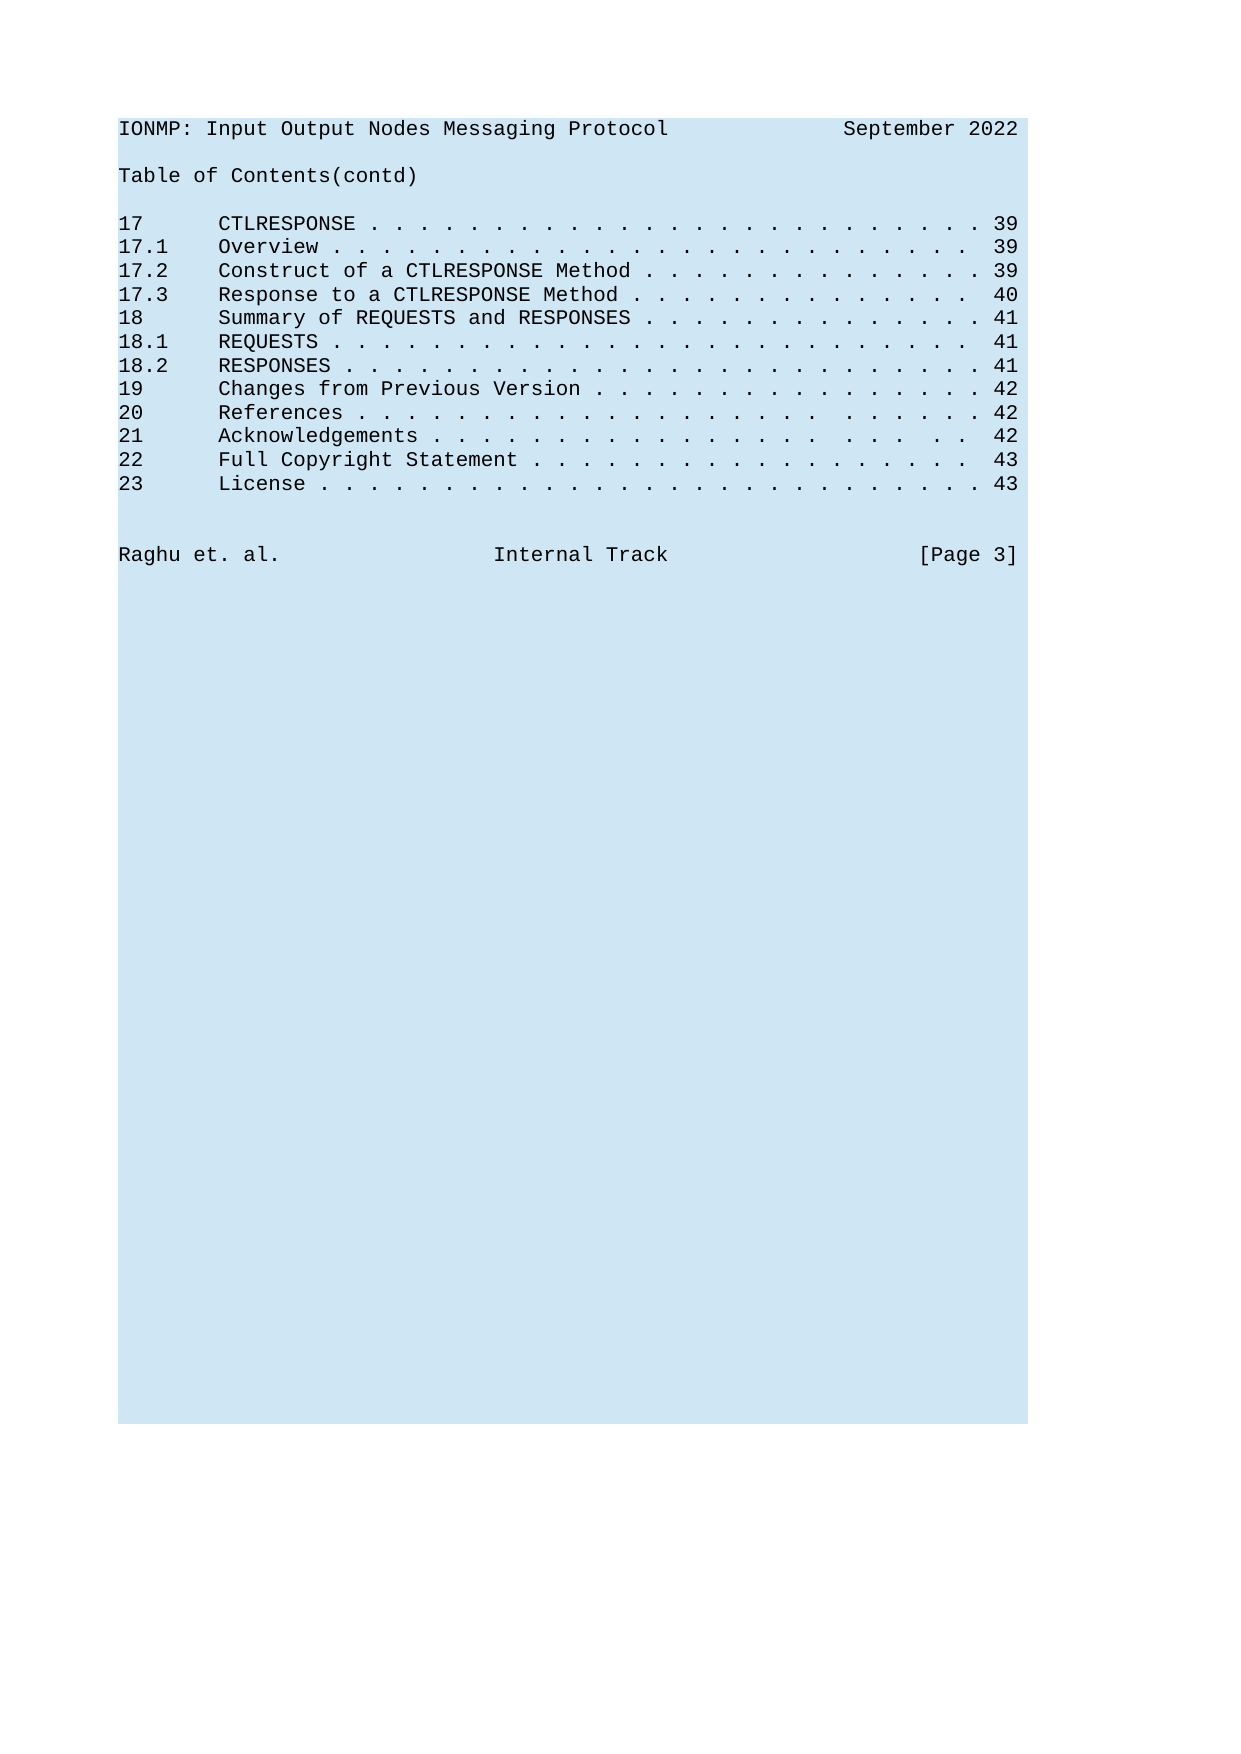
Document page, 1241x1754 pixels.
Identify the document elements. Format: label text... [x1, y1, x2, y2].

text 18.1 REQUESTS . . . . . . . . . . . . . . . . . . . . . . . . . . 41 [118, 331, 1028, 354]
text 21 Acknowledgements . . . . . . . . . . . . . . . . . . . . . 42 [118, 426, 1028, 449]
text 23 License . . . . . . . . . . . . . . . . . . . . . . . . . . . 43 [118, 473, 1028, 496]
text 22 Full Copyright Statement . . . . . . . . . . . . . . . . . . 43 [118, 449, 1028, 473]
text 17.1 Overview . . . . . . . . . . . . . . . . . . . . . . . . . . 39 [118, 236, 1028, 260]
text 18 Summary of REQUESTS and RESPONSES . . . . . . . . . . . . . . 41 [118, 307, 1028, 331]
text 17.2 Construct of a CTLRESPONSE Method . . . . . . . . . . . . . . 39 [118, 260, 1028, 284]
text IONMP: Input Output Nodes Messaging Protocol September 2022 [118, 118, 1028, 142]
text 17.3 Response to a CTLRESPONSE Method . . . . . . . . . . . . . . 40 [118, 284, 1028, 307]
text 20 References . . . . . . . . . . . . . . . . . . . . . . . . . 42 [118, 402, 1028, 426]
text Raghu et. al. Internal Track [Page 3] [118, 544, 1028, 567]
text 17 CTLRESPONSE . . . . . . . . . . . . . . . . . . . . . . . . . 39 [118, 213, 1028, 236]
text Table of Contents(contd) [118, 165, 1028, 189]
text 19 Changes from Previous Version . . . . . . . . . . . . . . . . 42 [118, 378, 1028, 402]
text 18.2 RESPONSES . . . . . . . . . . . . . . . . . . . . . . . . . . 41 [118, 354, 1028, 378]
